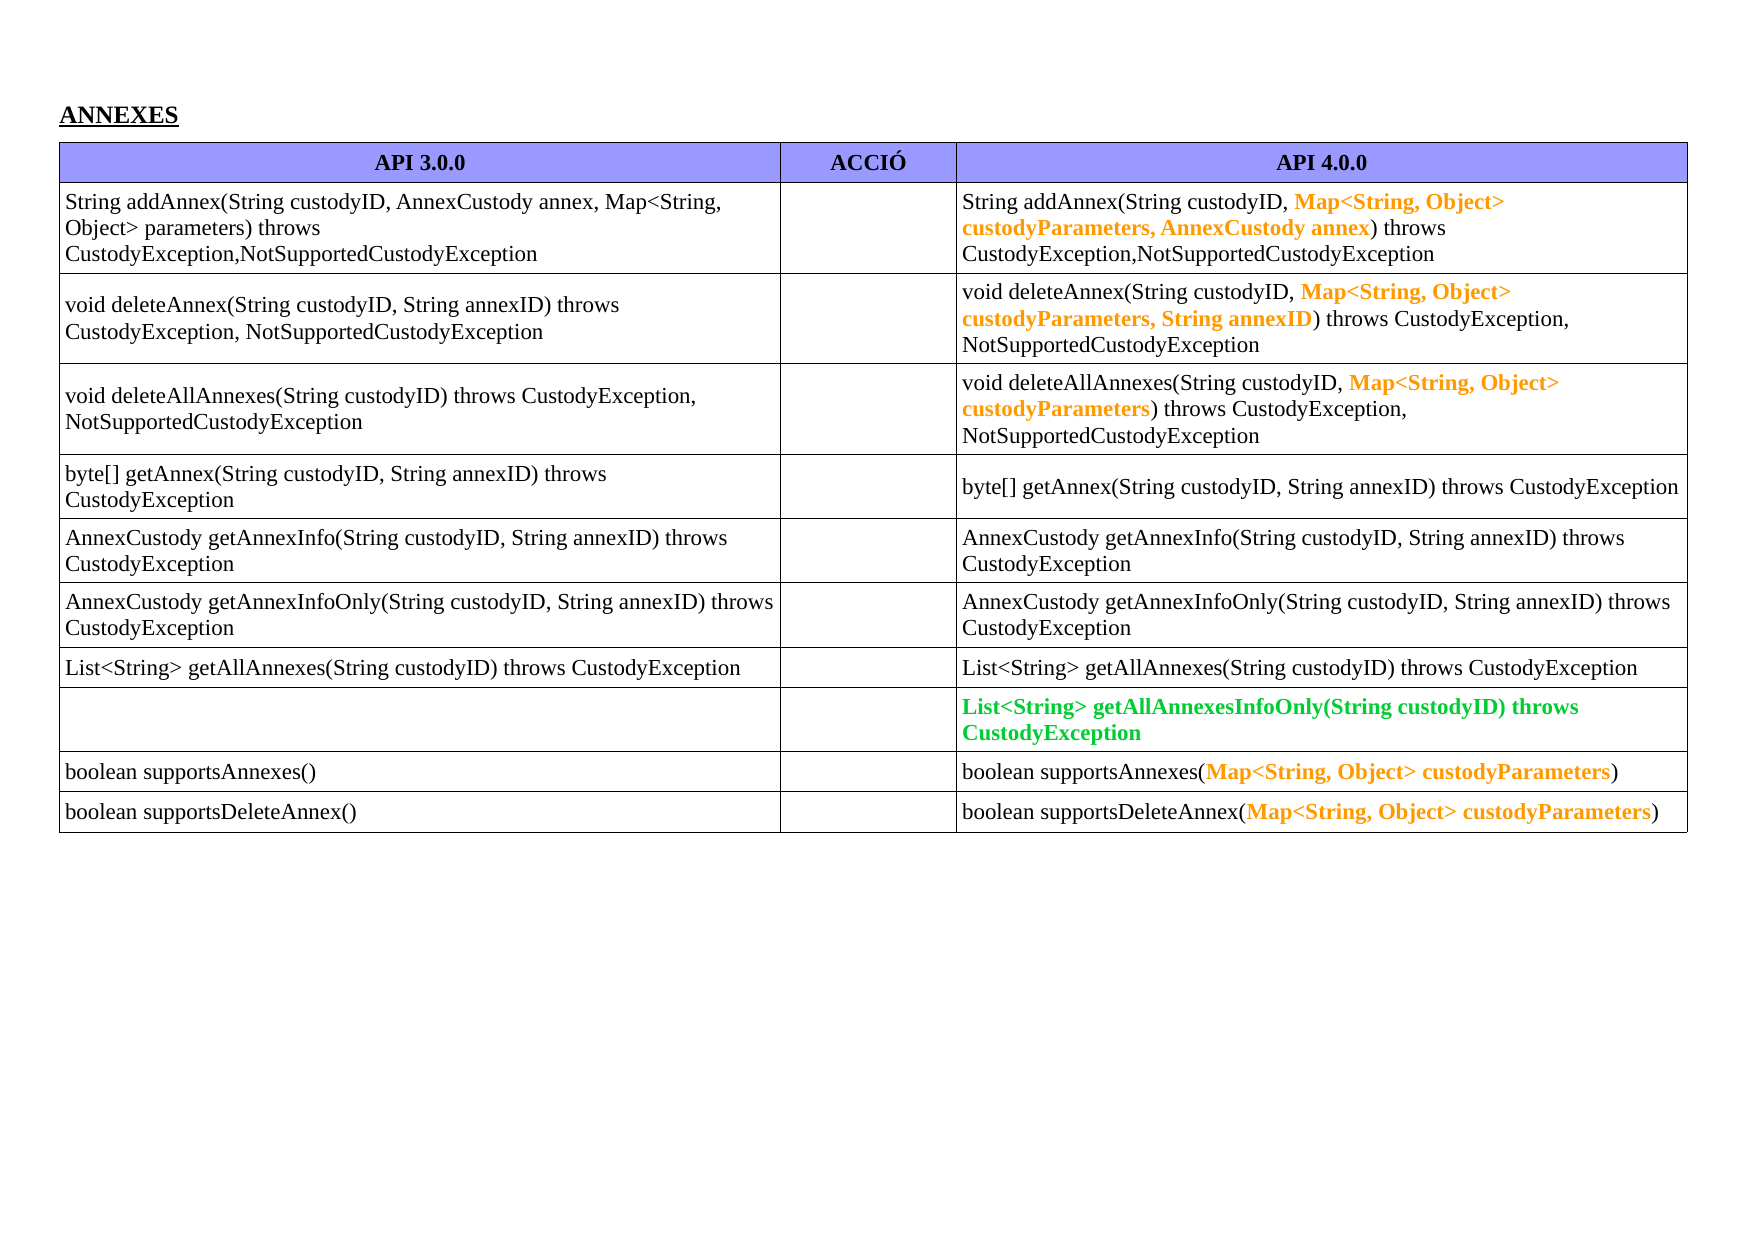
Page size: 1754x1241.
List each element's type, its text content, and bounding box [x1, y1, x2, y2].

table_cell List<String> getAllAnnexes(String custodyID) throws CustodyException [957, 648, 1687, 687]
table_cell [1688, 363, 1695, 454]
table_cell [781, 274, 956, 363]
table_cell [781, 688, 956, 751]
table_cell [1688, 582, 1695, 647]
table_header API 3.0.0 [60, 143, 780, 182]
table_cell boolean supportsAnnexes() [60, 752, 780, 791]
table_cell [1688, 647, 1695, 687]
text ANNEXES [59, 100, 1695, 129]
table_header [1688, 142, 1695, 182]
table_cell List<String> getAllAnnexesInfoOnly(String custodyID) throws CustodyException [957, 688, 1687, 751]
table_cell AnnexCustody getAnnexInfo(String custodyID, String annexID) throws CustodyException [957, 519, 1687, 582]
table_cell [781, 519, 956, 582]
table_cell AnnexCustody getAnnexInfoOnly(String custodyID, String annexID) throws CustodyException [60, 583, 780, 647]
table_cell [1688, 182, 1695, 272]
table_cell [1688, 791, 1695, 832]
table_cell List<String> getAllAnnexes(String custodyID) throws CustodyException [60, 648, 780, 687]
table_cell [781, 752, 956, 791]
table_cell void deleteAllAnnexes(String custodyID) throws CustodyException, NotSupportedCustodyException [60, 364, 780, 454]
table_cell [1688, 751, 1695, 791]
table_cell [781, 583, 956, 647]
table_cell [1688, 454, 1695, 518]
table_cell String addAnnex(String custodyID, Map<String, Object> custodyParameters, AnnexCustody annex) throws CustodyException,NotSupportedCustodyException [957, 183, 1687, 272]
table_cell [781, 183, 956, 272]
table_cell String addAnnex(String custodyID, AnnexCustody annex, Map<String, Object> parameters) throws CustodyException,NotSupportedCustodyException [60, 183, 780, 272]
table_cell boolean supportsAnnexes(Map<String, Object> custodyParameters) [957, 752, 1687, 791]
table_header ACCIÓ [781, 143, 956, 182]
table_cell void deleteAnnex(String custodyID, Map<String, Object> custodyParameters, String annexID) throws CustodyException, NotSupportedCustodyException [957, 274, 1687, 363]
table_cell AnnexCustody getAnnexInfo(String custodyID, String annexID) throws CustodyException [60, 519, 780, 582]
table_cell byte[] getAnnex(String custodyID, String annexID) throws CustodyException [60, 455, 780, 518]
table_cell void deleteAllAnnexes(String custodyID, Map<String, Object> custodyParameters) throws CustodyException, NotSupportedCustodyException [957, 364, 1687, 454]
table_cell byte[] getAnnex(String custodyID, String annexID) throws CustodyException [957, 455, 1687, 518]
table_cell [1688, 273, 1695, 363]
table_header API 4.0.0 [957, 143, 1687, 182]
table_cell [781, 792, 956, 832]
table_cell boolean supportsDeleteAnnex() [60, 792, 780, 832]
table_cell [781, 455, 956, 518]
table_cell AnnexCustody getAnnexInfoOnly(String custodyID, String annexID) throws CustodyException [957, 583, 1687, 647]
table_cell void deleteAnnex(String custodyID, String annexID) throws CustodyException, NotSupportedCustodyException [60, 274, 780, 363]
table_cell boolean supportsDeleteAnnex(Map<String, Object> custodyParameters) [957, 792, 1687, 832]
table_cell [60, 688, 780, 751]
table_cell [781, 648, 956, 687]
table_cell [781, 364, 956, 454]
table_cell [1688, 518, 1695, 582]
table_cell [1688, 687, 1695, 751]
